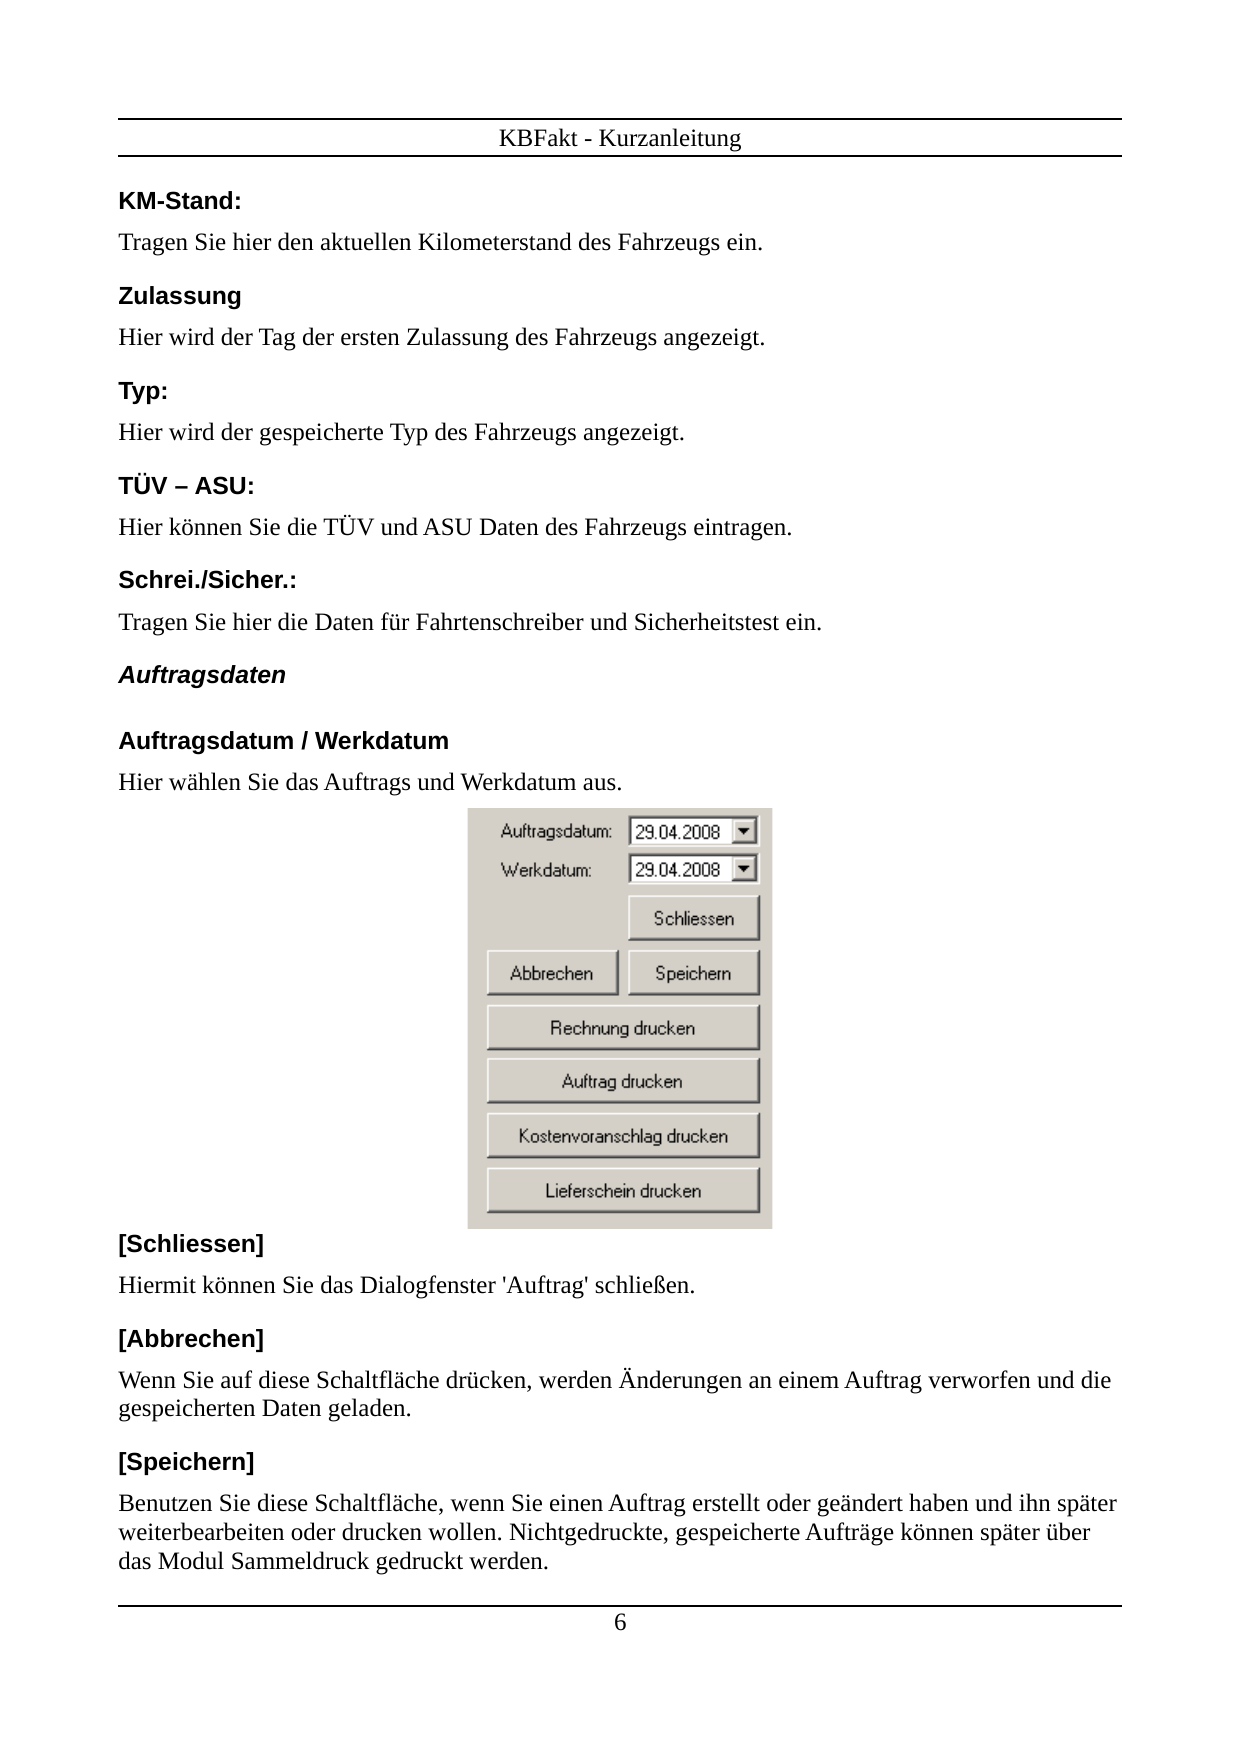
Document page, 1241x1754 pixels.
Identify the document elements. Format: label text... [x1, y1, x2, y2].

subtitle Auftragsdatum / Werkdatum [118, 726, 1122, 755]
text Tragen Sie hier die Daten für Fahrtenschreiber und Sicherheitstest ein. [118, 607, 1122, 635]
text Hiermit können Sie das Dialogfenster 'Auftrag' schließen. [118, 1270, 1122, 1299]
text Tragen Sie hier den aktuellen Kilometerstand des Fahrzeugs ein. [118, 227, 1122, 256]
subtitle Typ: [118, 376, 1122, 404]
text Hier wird der Tag der ersten Zulassung des Fahrzeugs angezeigt. [118, 322, 1122, 351]
text Wenn Sie auf diese Schaltfläche drücken, werden Änderungen an einem Auftrag verworfen und die gespeicherten Daten geladen. [118, 1365, 1122, 1422]
subtitle [Abbrechen] [118, 1324, 1122, 1352]
subtitle Schrei./Sicher.: [118, 566, 1122, 594]
subtitle [Speichern] [118, 1447, 1122, 1476]
subtitle Zulassung [118, 281, 1122, 310]
subtitle TÜV – ASU: [118, 471, 1122, 499]
text Benutzen Sie diese Schaltfläche, wenn Sie einen Auftrag erstellt oder geändert haben und ihn später weiterbearbeiten oder drucken wollen. Nichtgedruckte, gespeicherte Aufträge können später über das Modul Sammeldruck gedruckt werden. [118, 1488, 1122, 1574]
text Hier können Sie die TÜV und ASU Daten des Fahrzeugs eintragen. [118, 512, 1122, 541]
subtitle KM-Stand: [118, 186, 1122, 215]
picture [467, 808, 773, 1229]
text Hier wird der gespeicherte Typ des Fahrzeugs angezeigt. [118, 417, 1122, 446]
subtitle Auftragsdaten [118, 660, 1122, 689]
text Hier wählen Sie das Auftrags und Werkdatum aus. [118, 767, 1122, 796]
subtitle [Schliessen] [118, 834, 1122, 1257]
